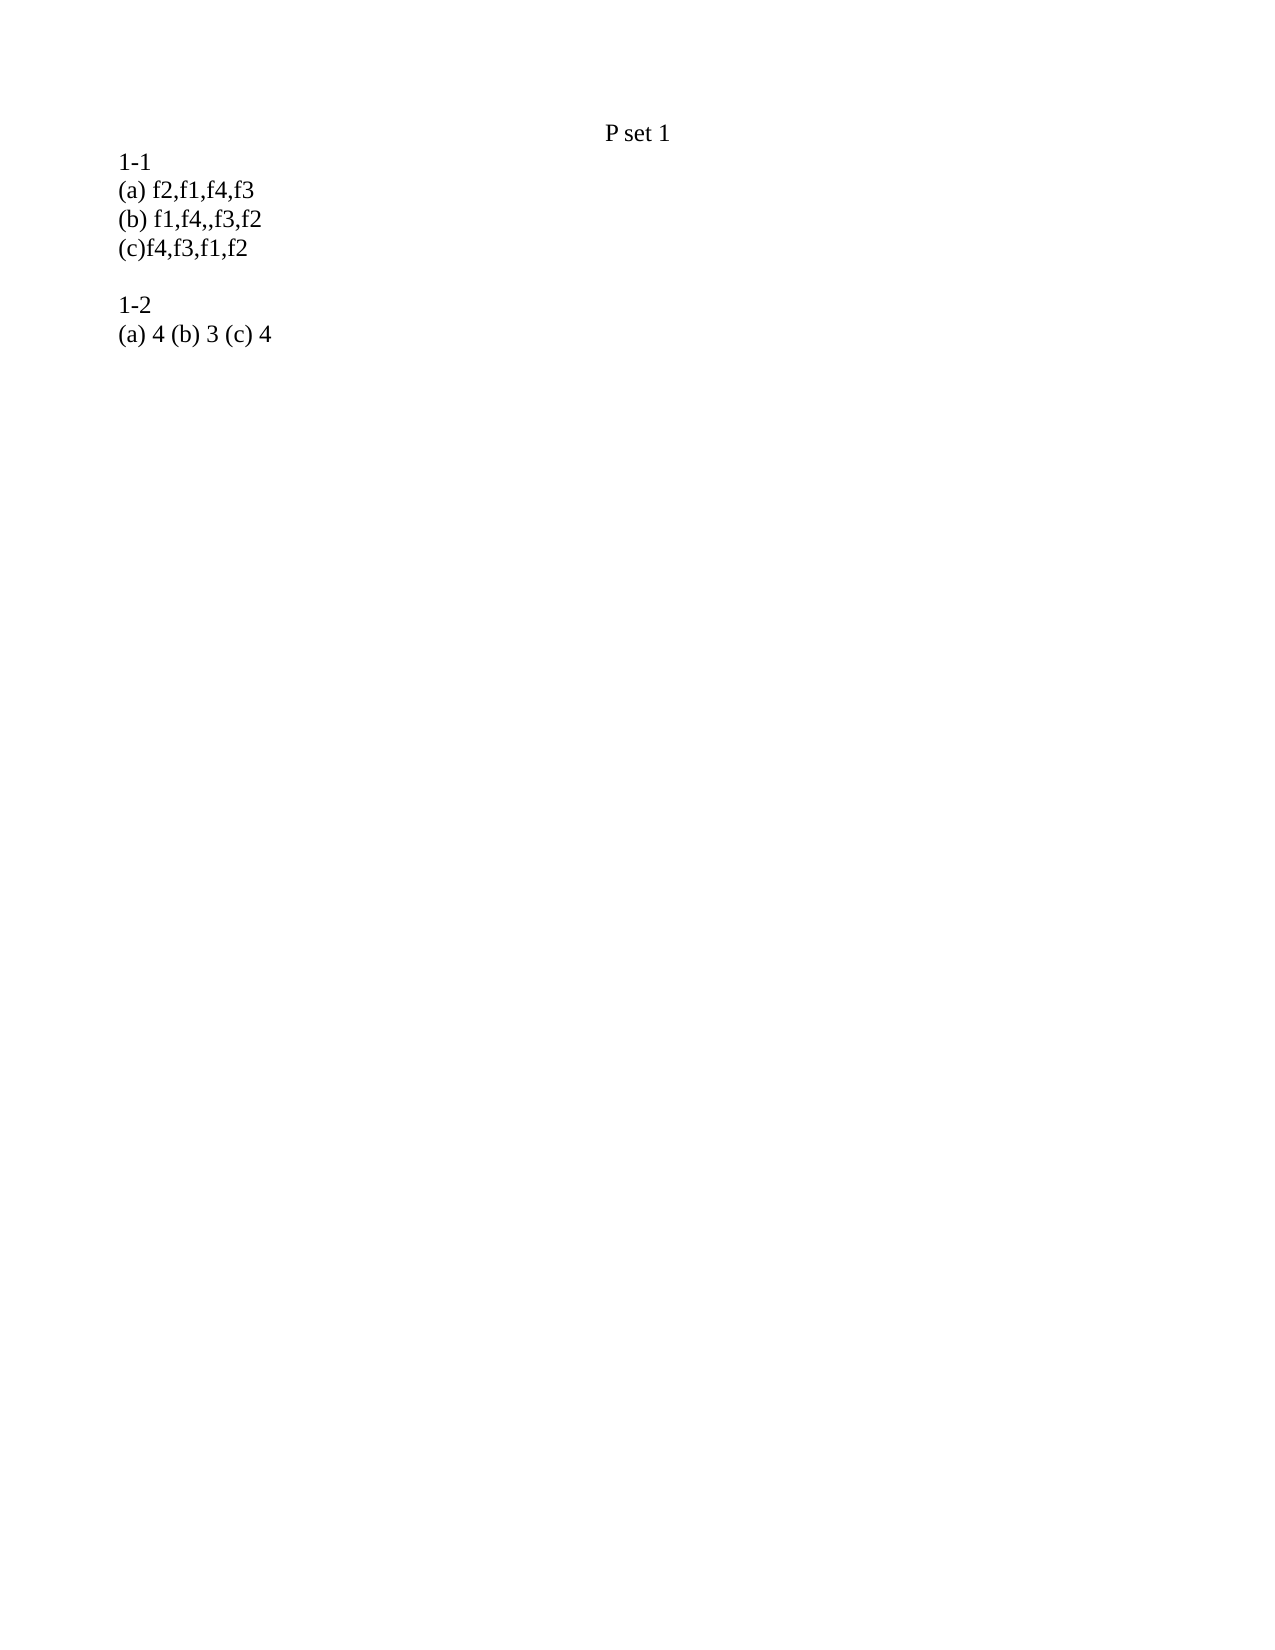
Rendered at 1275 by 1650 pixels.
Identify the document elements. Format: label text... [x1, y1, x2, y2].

text (b) f1,f4,,f3,f2 [118, 204, 1157, 233]
text P set 1 [118, 118, 1157, 147]
text 1-2 [118, 291, 1157, 319]
text (a) f2,f1,f4,f3 [118, 176, 1157, 204]
text (a) 4 (b) 3 (c) 4 [118, 319, 1157, 348]
text 1-1 [118, 147, 1157, 176]
text (c)f4,f3,f1,f2 [118, 233, 1157, 262]
